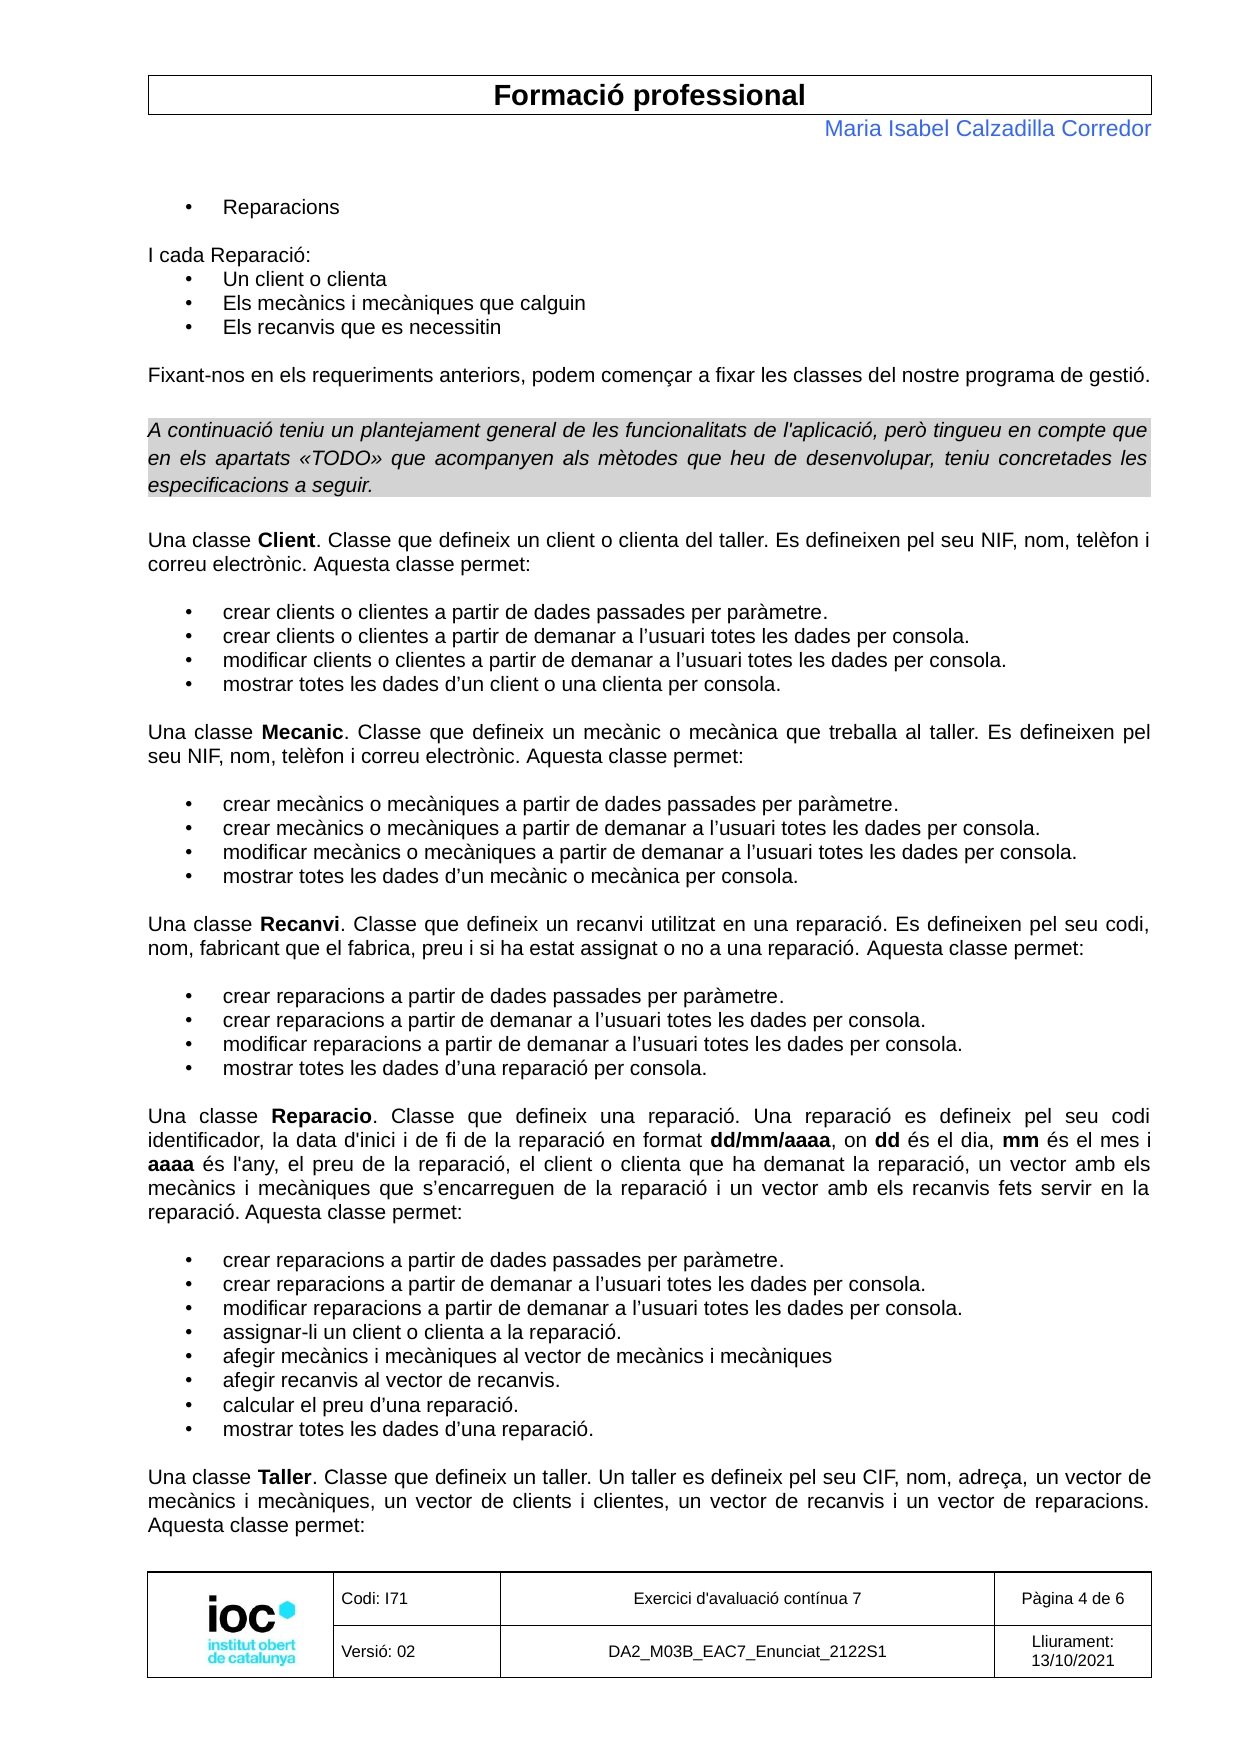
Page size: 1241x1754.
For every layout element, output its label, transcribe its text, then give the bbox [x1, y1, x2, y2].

list crear mecànics o mecàniques a partir de dades passades per paràmetre. [185, 792, 1151, 816]
list Els mecànics i mecàniques que calguin [185, 291, 1151, 315]
list crear reparacions a partir de dades passades per paràmetre. [185, 1248, 1151, 1272]
text Una classe Recanvi. Classe que defineix un recanvi utilitzat en una reparació. Es defineixen pel seu codi, nom, fabricant que el fabrica, preu i si ha estat assignat o no a una reparació. Aquesta classe permet: [148, 912, 1151, 960]
list mostrar totes les dades d’un client o una clienta per consola. [185, 672, 1151, 696]
list mostrar totes les dades d’una reparació. [185, 1416, 1151, 1441]
text Una classe Mecanic. Classe que defineix un mecànic o mecànica que treballa al taller. Es defineixen pel seu NIF, nom, telèfon i correu electrònic. Aquesta classe permet: [148, 720, 1151, 768]
list crear reparacions a partir de demanar a l’usuari totes les dades per consola. [185, 1008, 1151, 1032]
text A continuació teniu un plantejament general de les funcionalitats de l'aplicació, però tingueu en compte que en els apartats «TODO» que acompanyen als mètodes que heu de desenvolupar, teniu concretades les especificacions a seguir. [148, 418, 1151, 497]
list crear reparacions a partir de dades passades per paràmetre. [185, 984, 1151, 1008]
list afegir mecànics i mecàniques al vector de mecànics i mecàniques [185, 1344, 1151, 1368]
list crear reparacions a partir de demanar a l’usuari totes les dades per consola. [185, 1272, 1151, 1296]
text Una classe Reparacio. Classe que defineix una reparació. Una reparació es defineix pel seu codi identificador, la data d'inici i de fi de la reparació en format dd/mm/aaaa, on dd és el dia, mm és el mes i aaaa és l'any, el preu de la reparació, el client o clienta que ha demanat la reparació, un vector amb els mecànics i mecàniques que s’encarreguen de la reparació i un vector amb els recanvis fets servir en la reparació. Aquesta classe permet: [148, 1104, 1151, 1224]
text Fixant-nos en els requeriments anteriors, podem començar a fixar les classes del nostre programa de gestió. [148, 363, 1151, 387]
text Una classe Taller. Classe que defineix un taller. Un taller es defineix pel seu CIF, nom, adreça, un vector de mecànics i mecàniques, un vector de clients i clientes, un vector de recanvis i un vector de reparacions. Aquesta classe permet: [148, 1464, 1151, 1536]
picture [195, 1581, 309, 1677]
list mostrar totes les dades d’una reparació per consola. [185, 1056, 1151, 1080]
text I cada Reparació: [148, 243, 1151, 267]
list modificar clients o clientes a partir de demanar a l’usuari totes les dades per consola. [185, 648, 1151, 672]
list afegir recanvis al vector de recanvis. [185, 1368, 1151, 1392]
list modificar mecànics o mecàniques a partir de demanar a l’usuari totes les dades per consola. [185, 840, 1151, 864]
list crear clients o clientes a partir de dades passades per paràmetre. [185, 600, 1151, 624]
list mostrar totes les dades d’un mecànic o mecànica per consola. [185, 864, 1151, 888]
list crear clients o clientes a partir de demanar a l’usuari totes les dades per consola. [185, 624, 1151, 648]
list modificar reparacions a partir de demanar a l’usuari totes les dades per consola. [185, 1296, 1151, 1320]
list modificar reparacions a partir de demanar a l’usuari totes les dades per consola. [185, 1032, 1151, 1056]
list Els recanvis que es necessitin [185, 315, 1151, 339]
list Reparacions [185, 195, 1151, 219]
list Un client o clienta [185, 267, 1151, 291]
list crear mecànics o mecàniques a partir de demanar a l’usuari totes les dades per consola. [185, 816, 1151, 840]
text Una classe Client. Classe que defineix un client o clienta del taller. Es defineixen pel seu NIF, nom, telèfon i correu electrònic. Aquesta classe permet: [148, 528, 1151, 576]
list calcular el preu d’una reparació. [185, 1392, 1151, 1416]
list assignar-li un client o clienta a la reparació. [185, 1320, 1151, 1344]
